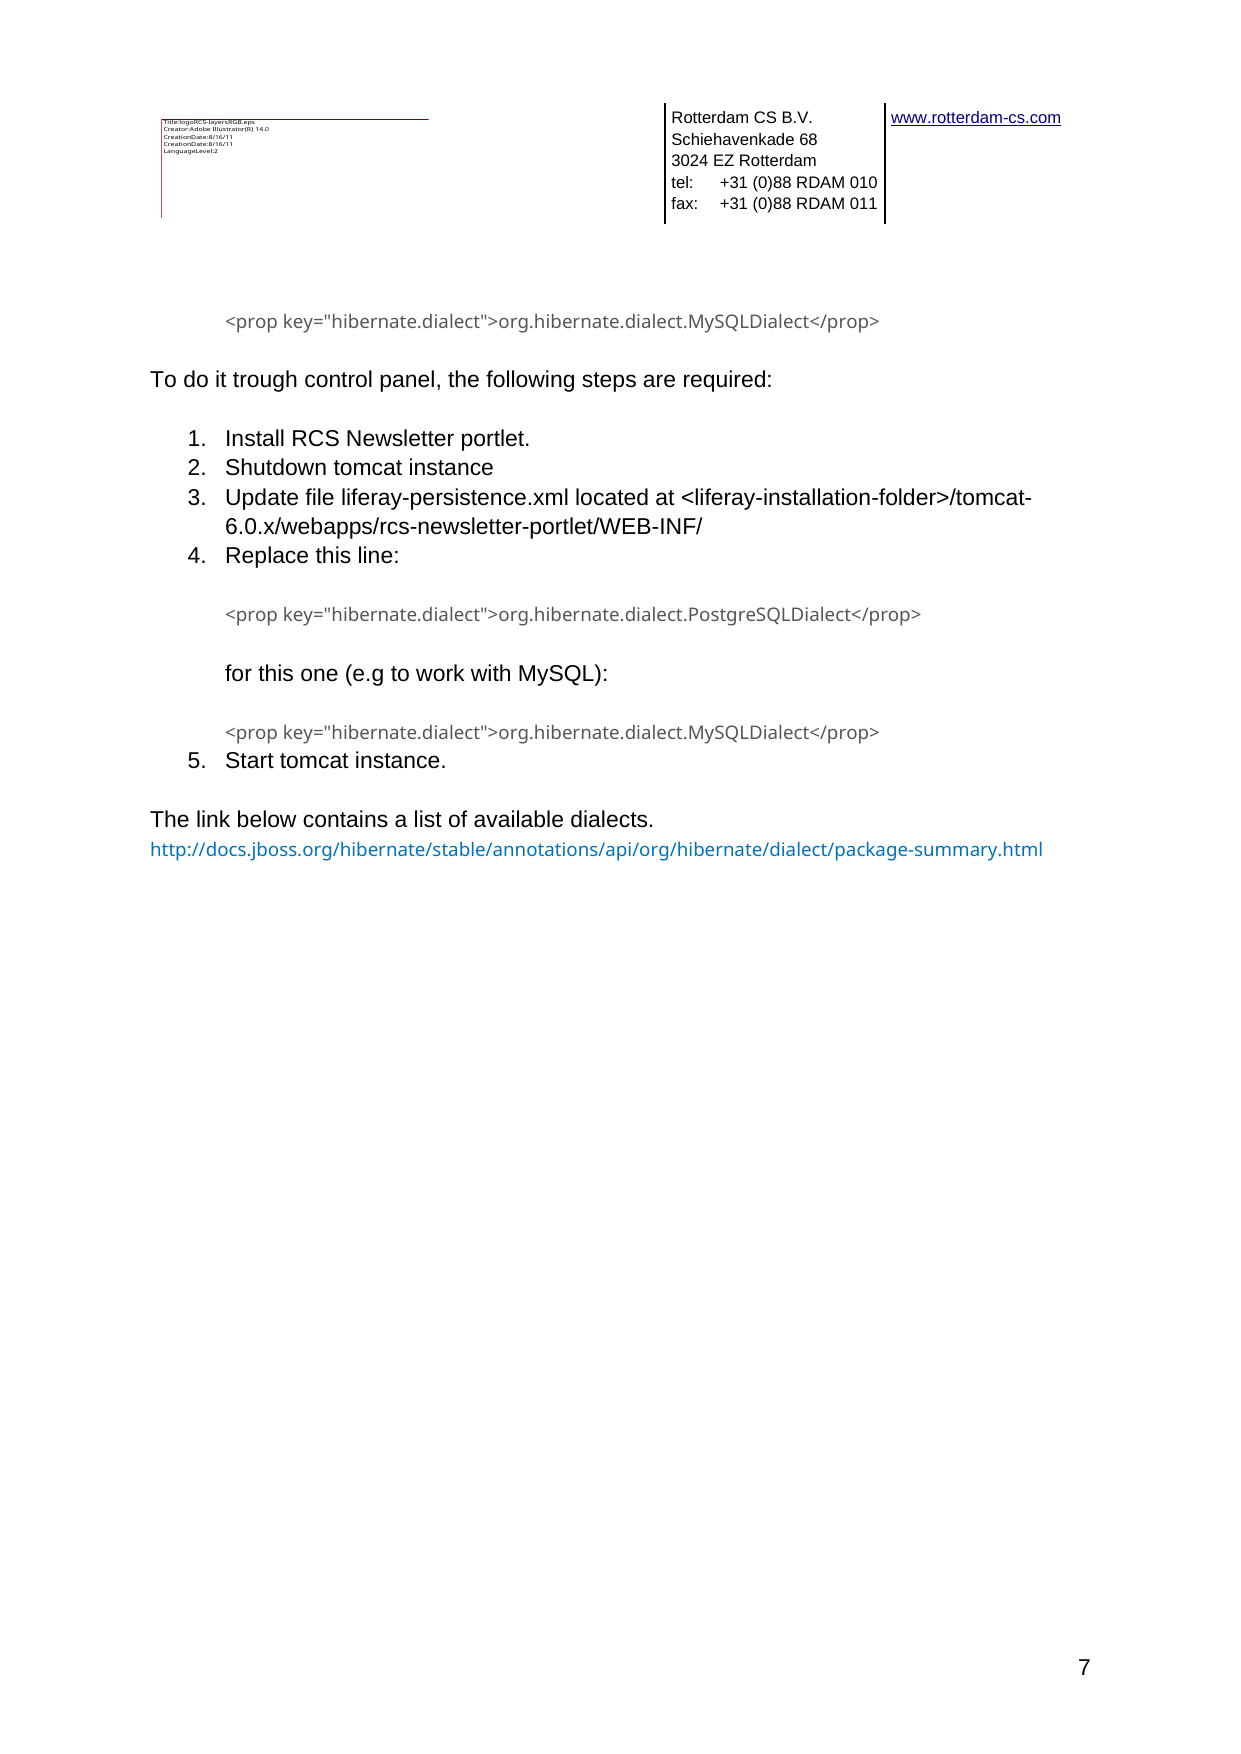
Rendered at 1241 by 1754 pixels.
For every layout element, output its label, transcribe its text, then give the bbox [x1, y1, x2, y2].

list <prop key="hibernate.dialect">org.hibernate.dialect.MySQLDialect</prop> [187, 279, 1091, 334]
list Shutdown tomcat instance [187, 455, 1091, 481]
list Replace this line: <prop key="hibernate.dialect">org.hibernate.dialect.PostgreSQLDialect</prop> for this one (e.g to work with MySQL): <prop key="hibernate.dialect">org.hibernate.dialect.MySQLDialect</prop> [187, 543, 1091, 744]
list Update file liferay-persistence.xml located at <liferay-installation-folder>/tomcat-6.0.x/webapps/rcs-newsletter-portlet/WEB-INF/ [187, 484, 1091, 539]
list Install RCS Newsletter portlet. [187, 426, 1091, 451]
text To do it trough control panel, the following steps are required: [150, 367, 1091, 392]
list Start tomcat instance. [187, 748, 1091, 774]
text The link below contains a list of available dialects. http://docs.jboss.org/hibernate/stable/annotations/api/org/hibernate/dialect/package-summary.html [150, 807, 1091, 891]
